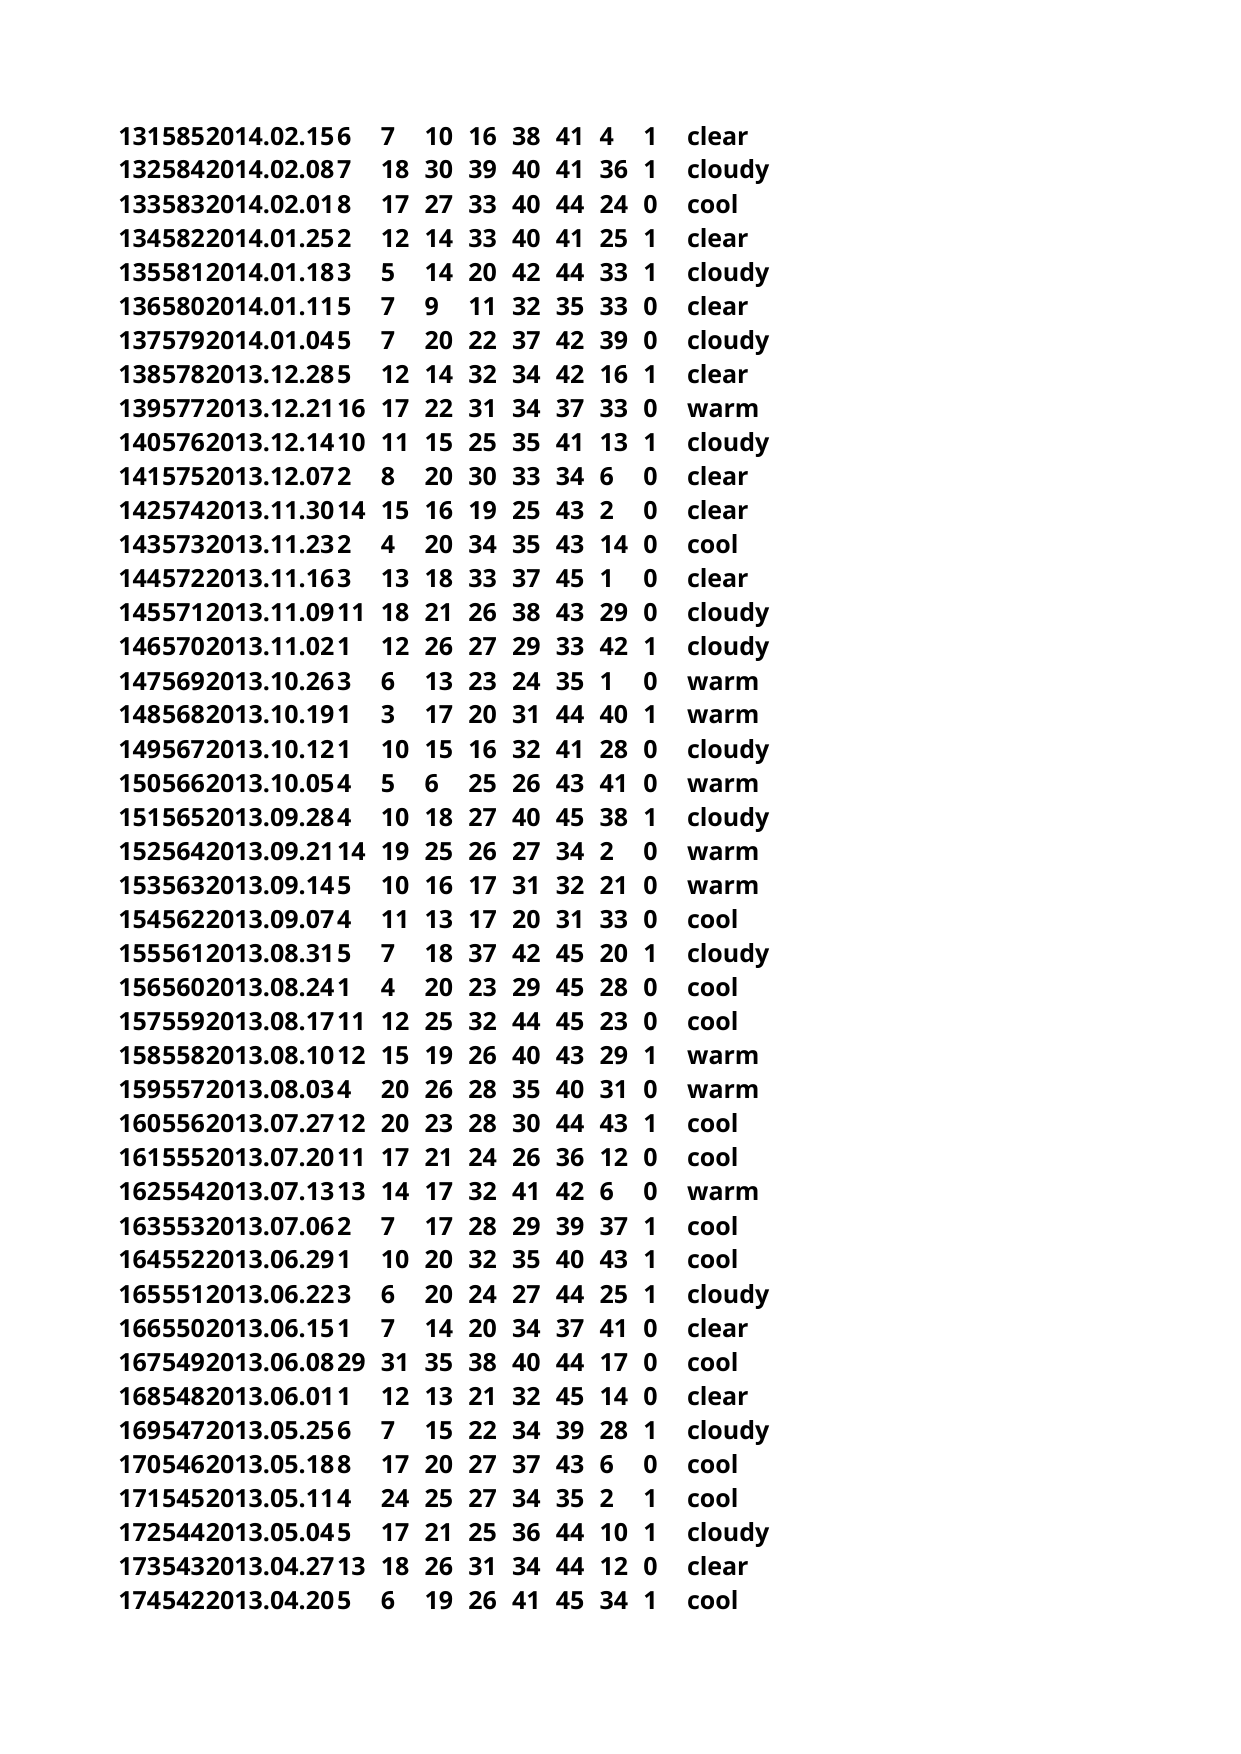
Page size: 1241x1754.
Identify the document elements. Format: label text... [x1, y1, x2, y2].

text 164 552 2013.06.29 1 10 20 32 35 40 43 1 cool [118, 1242, 1122, 1276]
text 142 574 2013.11.30 14 15 16 19 25 43 2 0 clear [118, 493, 1122, 527]
text 147 569 2013.10.26 3 6 13 23 24 35 1 0 warm [118, 663, 1122, 697]
text 134 582 2014.01.25 2 12 14 33 40 41 25 1 clear [118, 220, 1122, 254]
text 135 581 2014.01.18 3 5 14 20 42 44 33 1 cloudy [118, 254, 1122, 288]
text 165 551 2013.06.22 3 6 20 24 27 44 25 1 cloudy [118, 1276, 1122, 1310]
text 154 562 2013.09.07 4 11 13 17 20 31 33 0 cool [118, 902, 1122, 936]
text 151 565 2013.09.28 4 10 18 27 40 45 38 1 cloudy [118, 799, 1122, 833]
text 132 584 2014.02.08 7 18 30 39 40 41 36 1 cloudy [118, 152, 1122, 186]
text 148 568 2013.10.19 1 3 17 20 31 44 40 1 warm [118, 697, 1122, 731]
text 167 549 2013.06.08 29 31 35 38 40 44 17 0 cool [118, 1344, 1122, 1378]
text 172 544 2013.05.04 5 17 21 25 36 44 10 1 cloudy [118, 1515, 1122, 1549]
text 174 542 2013.04.20 5 6 19 26 41 45 34 1 cool [118, 1583, 1122, 1617]
text 140 576 2013.12.14 10 11 15 25 35 41 13 1 cloudy [118, 425, 1122, 459]
text 157 559 2013.08.17 11 12 25 32 44 45 23 0 cool [118, 1004, 1122, 1038]
text 169 547 2013.05.25 6 7 15 22 34 39 28 1 cloudy [118, 1412, 1122, 1447]
text 159 557 2013.08.03 4 20 26 28 35 40 31 0 warm [118, 1072, 1122, 1106]
text 137 579 2014.01.04 5 7 20 22 37 42 39 0 cloudy [118, 322, 1122, 357]
text 155 561 2013.08.31 5 7 18 37 42 45 20 1 cloudy [118, 936, 1122, 970]
text 149 567 2013.10.12 1 10 15 16 32 41 28 0 cloudy [118, 731, 1122, 765]
text 162 554 2013.07.13 13 14 17 32 41 42 6 0 warm [118, 1174, 1122, 1208]
text 131 585 2014.02.15 6 7 10 16 38 41 4 1 clear [118, 118, 1122, 152]
text 144 572 2013.11.16 3 13 18 33 37 45 1 0 clear [118, 561, 1122, 595]
text 173 543 2013.04.27 13 18 26 31 34 44 12 0 clear [118, 1549, 1122, 1583]
text 136 580 2014.01.11 5 7 9 11 32 35 33 0 clear [118, 288, 1122, 322]
text 143 573 2013.11.23 2 4 20 34 35 43 14 0 cool [118, 527, 1122, 561]
text 133 583 2014.02.01 8 17 27 33 40 44 24 0 cool [118, 186, 1122, 220]
text 161 555 2013.07.20 11 17 21 24 26 36 12 0 cool [118, 1140, 1122, 1174]
text 153 563 2013.09.14 5 10 16 17 31 32 21 0 warm [118, 867, 1122, 902]
text 145 571 2013.11.09 11 18 21 26 38 43 29 0 cloudy [118, 595, 1122, 629]
text 139 577 2013.12.21 16 17 22 31 34 37 33 0 warm [118, 391, 1122, 425]
text 156 560 2013.08.24 1 4 20 23 29 45 28 0 cool [118, 970, 1122, 1004]
text 158 558 2013.08.10 12 15 19 26 40 43 29 1 warm [118, 1038, 1122, 1072]
text 170 546 2013.05.18 8 17 20 27 37 43 6 0 cool [118, 1447, 1122, 1481]
text 166 550 2013.06.15 1 7 14 20 34 37 41 0 clear [118, 1310, 1122, 1344]
text 152 564 2013.09.21 14 19 25 26 27 34 2 0 warm [118, 833, 1122, 867]
text 160 556 2013.07.27 12 20 23 28 30 44 43 1 cool [118, 1106, 1122, 1140]
text 141 575 2013.12.07 2 8 20 30 33 34 6 0 clear [118, 459, 1122, 493]
text 168 548 2013.06.01 1 12 13 21 32 45 14 0 clear [118, 1378, 1122, 1412]
text 163 553 2013.07.06 2 7 17 28 29 39 37 1 cool [118, 1208, 1122, 1242]
text 146 570 2013.11.02 1 12 26 27 29 33 42 1 cloudy [118, 629, 1122, 663]
text 138 578 2013.12.28 5 12 14 32 34 42 16 1 clear [118, 357, 1122, 391]
text 171 545 2013.05.11 4 24 25 27 34 35 2 1 cool [118, 1481, 1122, 1515]
text 150 566 2013.10.05 4 5 6 25 26 43 41 0 warm [118, 765, 1122, 799]
